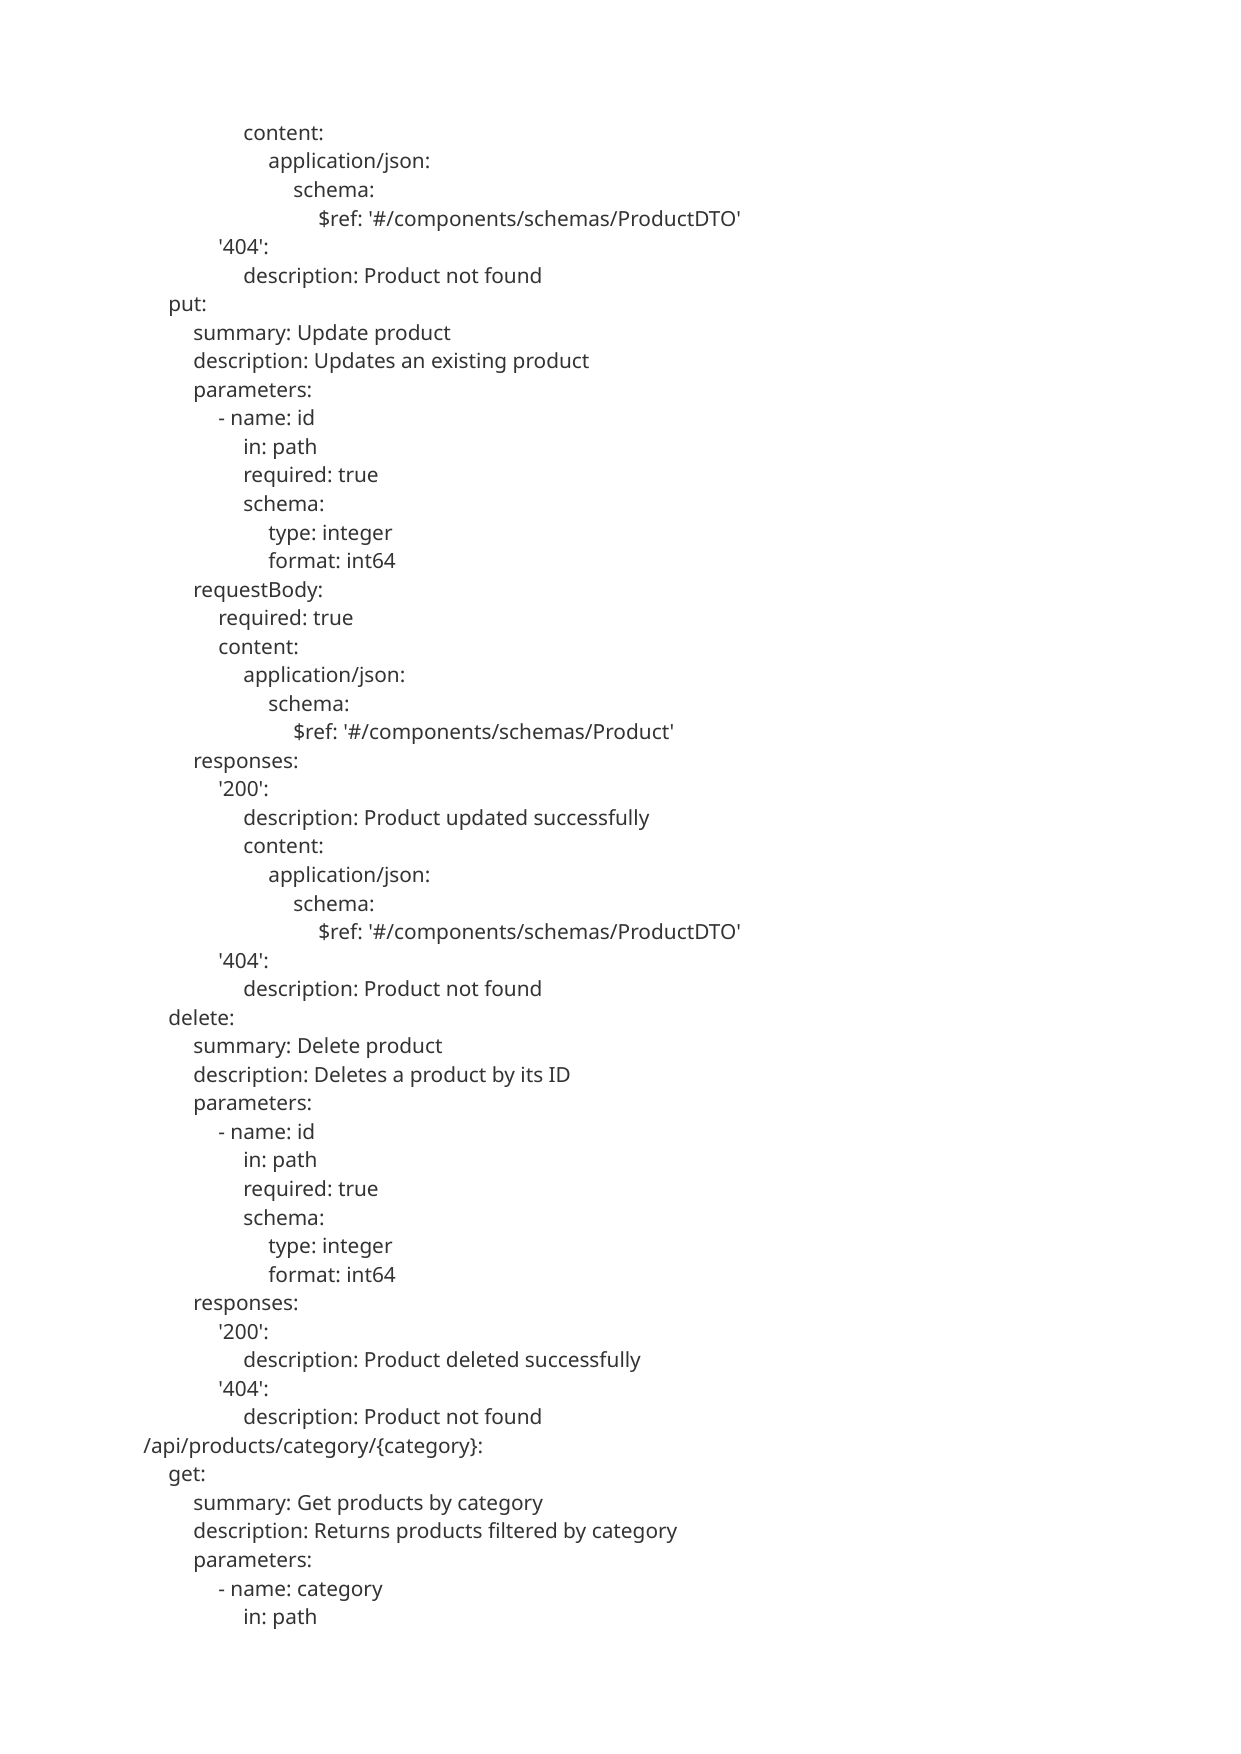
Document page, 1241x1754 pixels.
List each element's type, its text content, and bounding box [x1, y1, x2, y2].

text description: Deletes a product by its ID [118, 1060, 1122, 1088]
text content: [118, 632, 1122, 660]
text description: Product not found [118, 974, 1122, 1003]
text responses: [118, 746, 1122, 774]
text - name: id [118, 1117, 1122, 1146]
text schema: [118, 489, 1122, 518]
text application/json: [118, 660, 1122, 689]
text - name: category [118, 1574, 1122, 1602]
text content: [118, 832, 1122, 860]
text format: int64 [118, 546, 1122, 575]
text $ref: '#/components/schemas/ProductDTO' [118, 917, 1122, 946]
text format: int64 [118, 1260, 1122, 1288]
text application/json: [118, 860, 1122, 889]
text '404': [118, 946, 1122, 974]
text '200': [118, 1317, 1122, 1345]
text parameters: [118, 375, 1122, 403]
text summary: Update product [118, 318, 1122, 346]
text content: [118, 118, 1122, 147]
text in: path [118, 432, 1122, 461]
text summary: Delete product [118, 1031, 1122, 1060]
text description: Updates an existing product [118, 346, 1122, 375]
text required: true [118, 603, 1122, 632]
text $ref: '#/components/schemas/ProductDTO' [118, 204, 1122, 232]
text schema: [118, 889, 1122, 917]
text description: Product deleted successfully [118, 1345, 1122, 1374]
text delete: [118, 1003, 1122, 1031]
text '200': [118, 774, 1122, 803]
text required: true [118, 1174, 1122, 1203]
text get: [118, 1459, 1122, 1488]
text '404': [118, 232, 1122, 261]
text in: path [118, 1602, 1122, 1631]
text '404': [118, 1374, 1122, 1402]
text summary: Get products by category [118, 1488, 1122, 1517]
text parameters: [118, 1545, 1122, 1574]
text - name: id [118, 403, 1122, 432]
text required: true [118, 461, 1122, 489]
text description: Returns products filtered by category [118, 1517, 1122, 1545]
text responses: [118, 1288, 1122, 1317]
text parameters: [118, 1088, 1122, 1117]
text put: [118, 289, 1122, 318]
text application/json: [118, 147, 1122, 175]
text schema: [118, 175, 1122, 204]
text in: path [118, 1146, 1122, 1174]
text description: Product updated successfully [118, 803, 1122, 832]
text /api/products/category/{category}: [118, 1431, 1122, 1459]
text schema: [118, 1203, 1122, 1231]
text type: integer [118, 518, 1122, 546]
text $ref: '#/components/schemas/Product' [118, 717, 1122, 746]
text requestBody: [118, 575, 1122, 603]
text type: integer [118, 1231, 1122, 1260]
text schema: [118, 689, 1122, 717]
text description: Product not found [118, 261, 1122, 289]
text description: Product not found [118, 1402, 1122, 1431]
